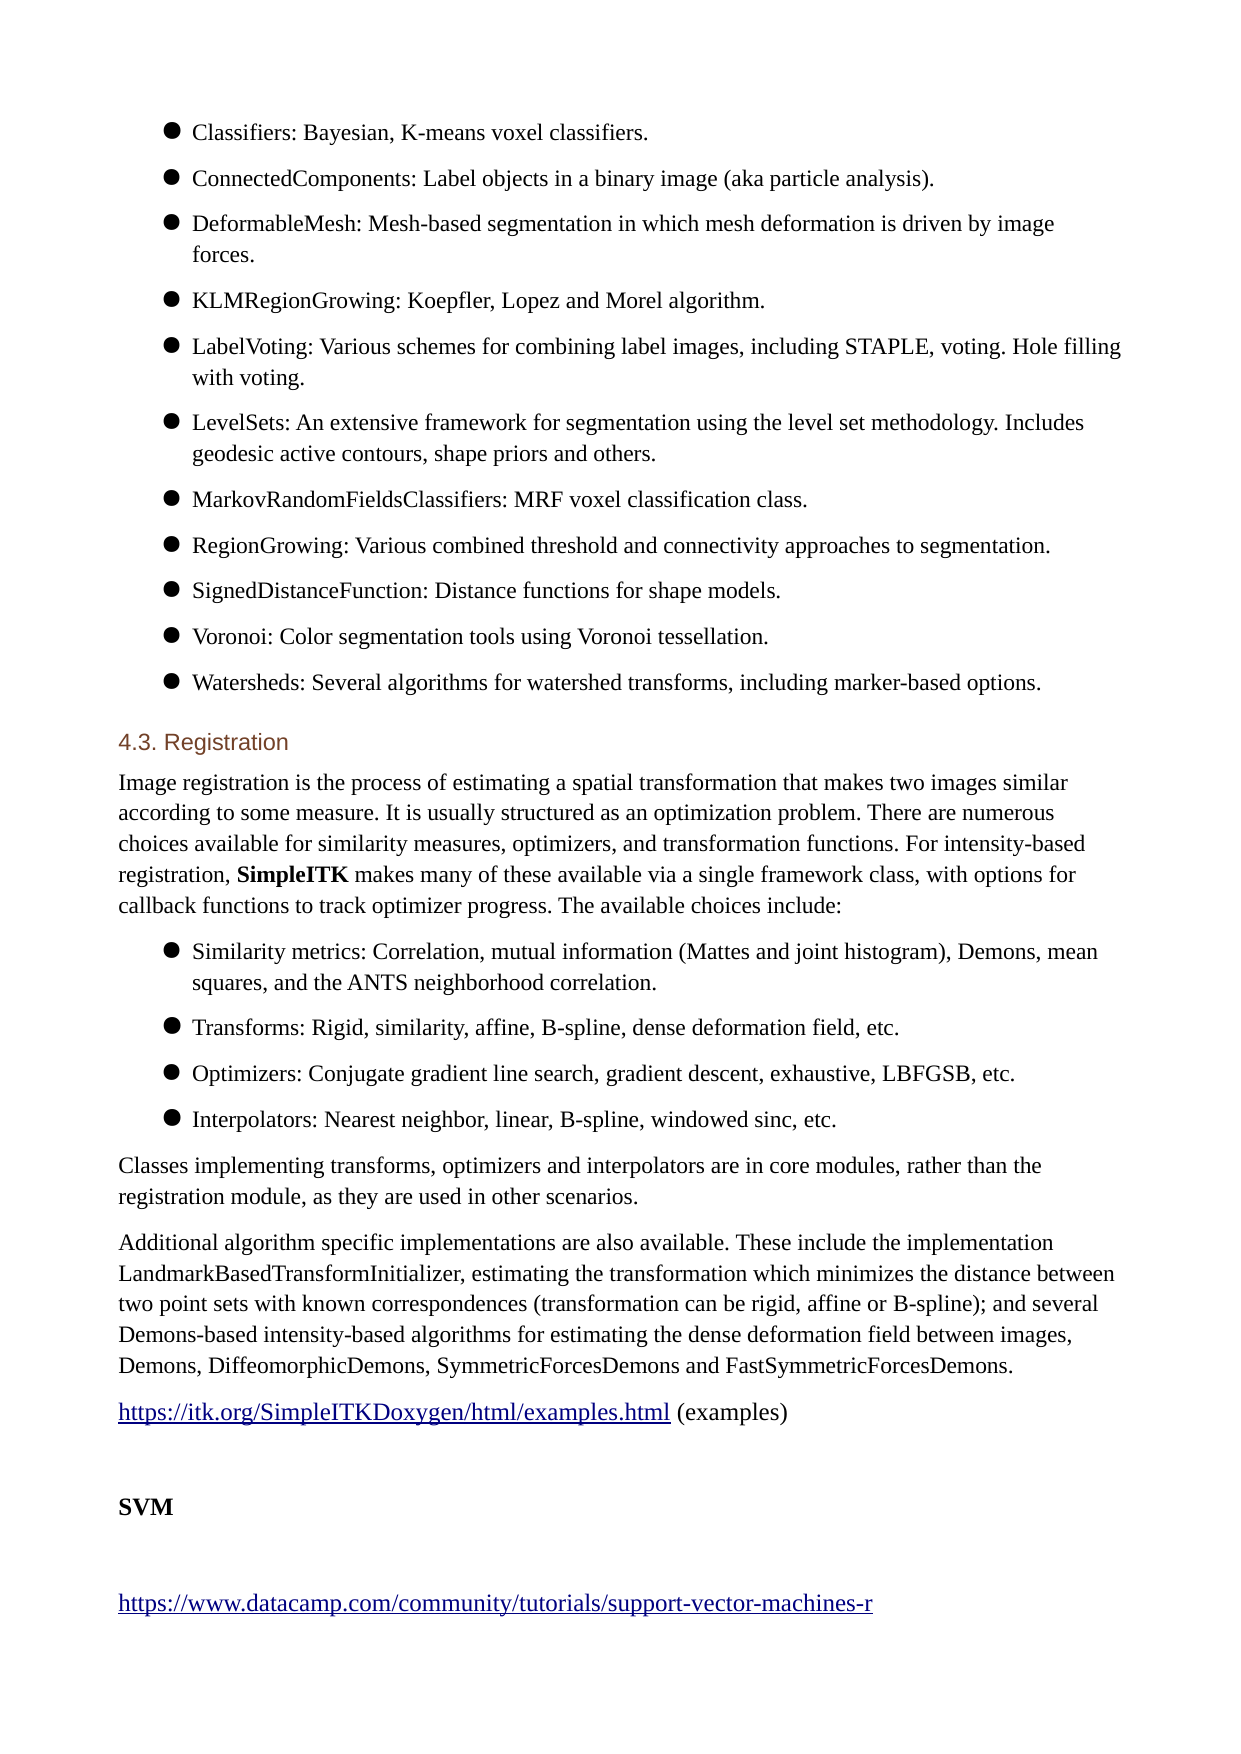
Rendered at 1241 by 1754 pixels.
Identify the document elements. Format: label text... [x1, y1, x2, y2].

list ConnectedComponents: Label objects in a binary image (aka particle analysis). [162, 164, 1122, 191]
text Classes implementing transforms, optimizers and interpolators are in core modules, rather than the registration module, as they are used in other scenarios. [118, 1152, 1122, 1209]
list LevelSets: An extensive framework for segmentation using the level set methodology. Includes geodesic active contours, shape priors and others. [162, 409, 1122, 467]
text Additional algorithm specific implementations are also available. These include the implementation LandmarkBasedTransformInitializer, estimating the transformation which minimizes the distance between two point sets with known correspondences (transformation can be rigid, affine or B-spline); and several Demons-based intensity-based algorithms for estimating the dense deformation field between images, Demons, DiffeomorphicDemons, SymmetricForcesDemons and FastSymmetricForcesDemons. [118, 1228, 1122, 1379]
text https://www.datacamp.com/community/tutorials/support-vector-machines-r [118, 1588, 1122, 1616]
list Interpolators: Nearest neighbor, linear, B-spline, windowed sinc, etc. [162, 1106, 1122, 1133]
list Transforms: Rigid, similarity, affine, B-spline, dense deformation field, etc. [162, 1014, 1122, 1041]
text Image registration is the process of estimating a spatial transformation that makes two images similar according to some measure. It is usually structured as an optimization problem. There are numerous choices available for similarity measures, optimizers, and transformation functions. For intensity-based registration, SimpleITK makes many of these available via a single framework class, with options for callback functions to track optimizer progress. The available choices include: [118, 768, 1122, 919]
list MarkovRandomFieldsClassifiers: MRF voxel classification class. [162, 485, 1122, 512]
text SVM [118, 1492, 1122, 1521]
list Similarity metrics: Correlation, mutual information (Mattes and joint histogram), Demons, mean squares, and the ANTS neighborhood correlation. [162, 937, 1122, 995]
list Watersheds: Several algorithms for watershed transforms, including marker-based options. [162, 668, 1122, 695]
list SignedDistanceFunction: Distance functions for shape models. [162, 577, 1122, 604]
subtitle 4.3. Registration [118, 728, 1122, 755]
list Classifiers: Bayesian, K-means voxel classifiers. [162, 118, 1122, 146]
list DeformableMesh: Mesh-based segmentation in which mesh deformation is driven by image forces. [162, 210, 1122, 268]
list KLMRegionGrowing: Koepfler, Lopez and Morel algorithm. [162, 286, 1122, 313]
list LabelVoting: Various schemes for combining label images, including STAPLE, voting. Hole filling with voting. [162, 332, 1122, 390]
list Voronoi: Color segmentation tools using Voronoi tessellation. [162, 622, 1122, 649]
text https://itk.org/SimpleITKDoxygen/html/examples.html (examples) [118, 1397, 1122, 1426]
list RegionGrowing: Various combined threshold and connectivity approaches to segmentation. [162, 531, 1122, 558]
list Optimizers: Conjugate gradient line search, gradient descent, exhaustive, LBFGSB, etc. [162, 1060, 1122, 1087]
